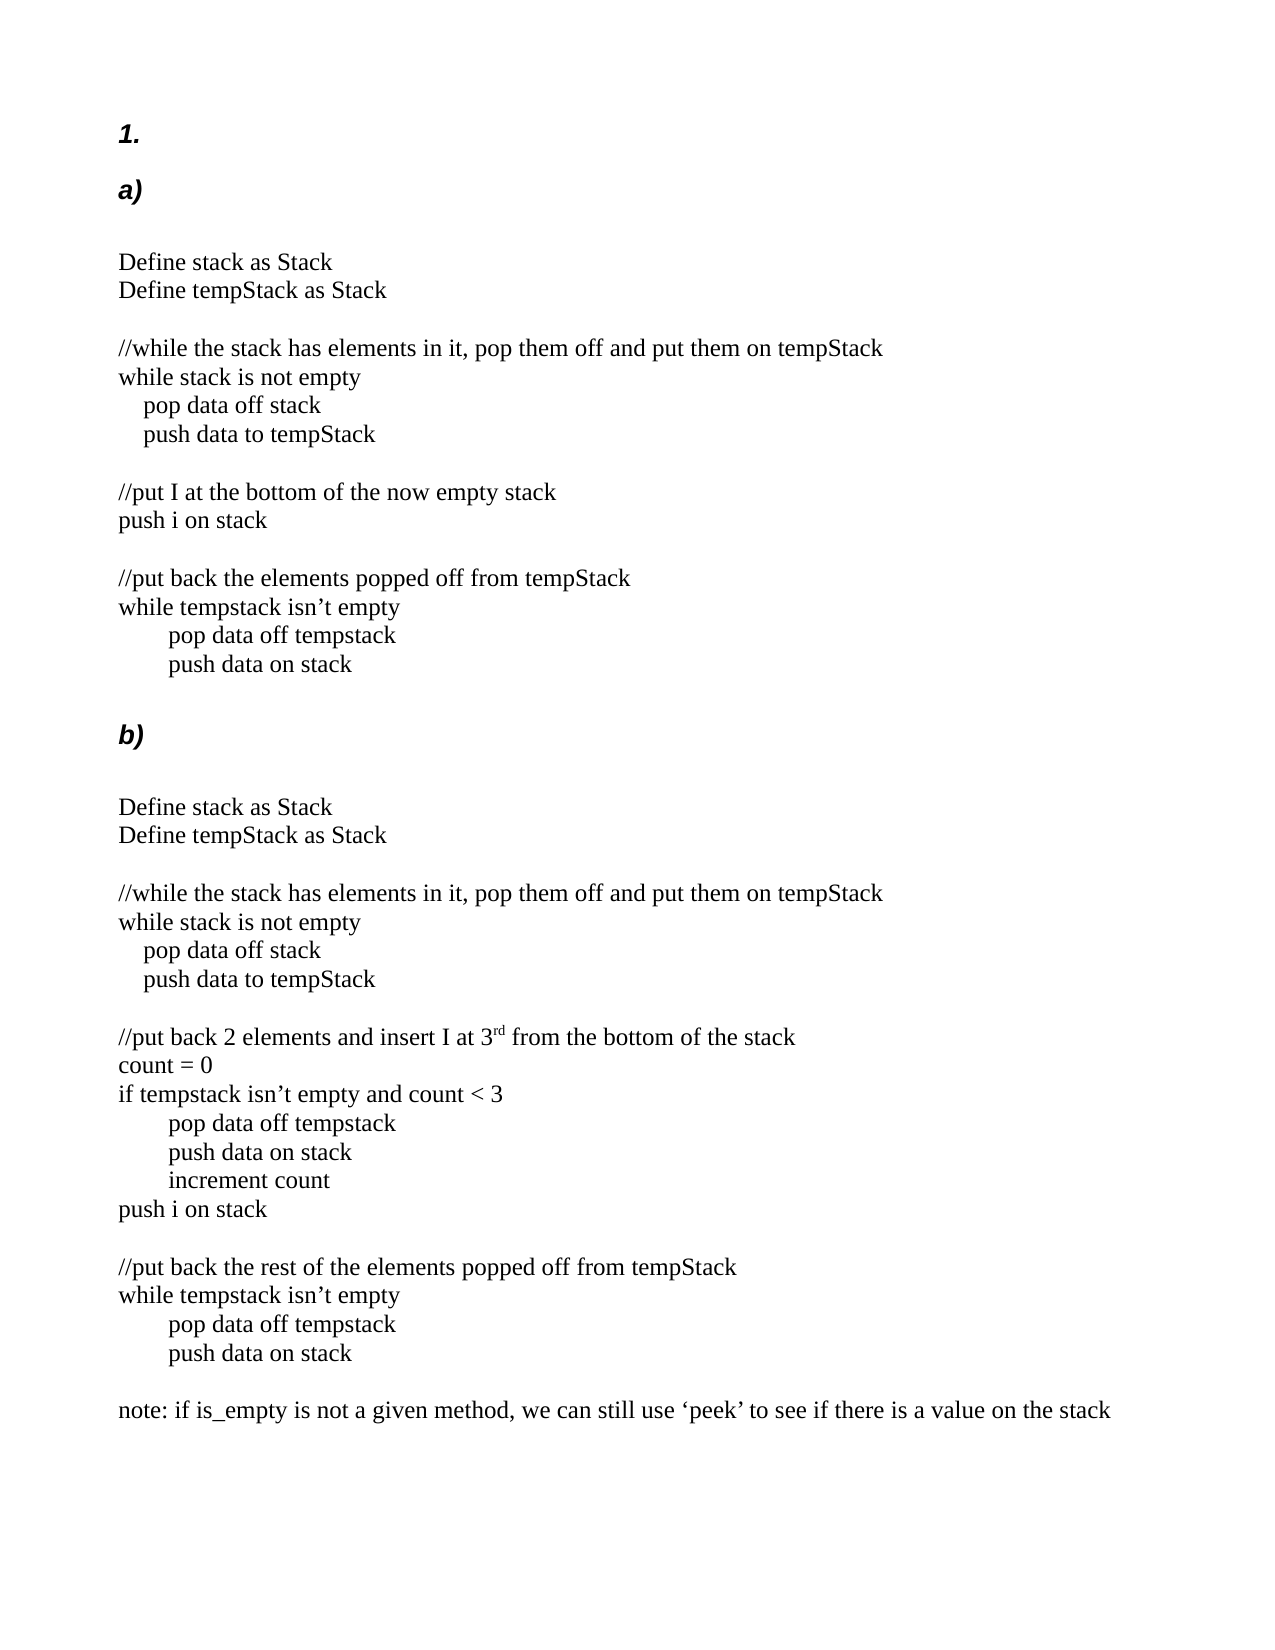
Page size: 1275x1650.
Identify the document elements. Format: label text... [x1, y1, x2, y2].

text while stack is not empty [118, 907, 1157, 936]
text push data on stack [118, 1137, 1157, 1166]
text while stack is not empty [118, 362, 1157, 391]
text if tempstack isn’t empty and count < 3 [118, 1079, 1157, 1108]
text //put back the elements popped off from tempStack [118, 563, 1157, 592]
subtitle 1. [118, 118, 1157, 149]
text pop data off tempstack [118, 1108, 1157, 1137]
text //put back 2 elements and insert I at 3rd from the bottom of the stack [118, 1022, 1157, 1051]
text push data to tempStack [118, 964, 1157, 993]
text push i on stack [118, 506, 1157, 534]
text pop data off stack [118, 936, 1157, 964]
text note: if is_empty is not a given method, we can still use ‘peek’ to see if there is a value on the stack [118, 1396, 1157, 1424]
text pop data off tempstack [118, 1309, 1157, 1338]
subtitle b) [118, 719, 1157, 751]
text Define tempStack as Stack [118, 276, 1157, 304]
text //put back the rest of the elements popped off from tempStack [118, 1252, 1157, 1281]
text push data to tempStack [118, 419, 1157, 448]
text //put I at the bottom of the now empty stack [118, 477, 1157, 506]
text while tempstack isn’t empty [118, 592, 1157, 621]
text Define tempStack as Stack [118, 821, 1157, 849]
text pop data off tempstack [118, 621, 1157, 649]
subtitle a) [118, 174, 1157, 206]
text push i on stack [118, 1194, 1157, 1223]
text push data on stack [118, 1338, 1157, 1367]
text count = 0 [118, 1051, 1157, 1079]
text increment count [118, 1166, 1157, 1194]
text Define stack as Stack [118, 792, 1157, 821]
text Define stack as Stack [118, 247, 1157, 276]
text push data on stack [118, 649, 1157, 678]
text pop data off stack [118, 391, 1157, 419]
text //while the stack has elements in it, pop them off and put them on tempStack [118, 333, 1157, 362]
text //while the stack has elements in it, pop them off and put them on tempStack [118, 878, 1157, 907]
text while tempstack isn’t empty [118, 1281, 1157, 1309]
